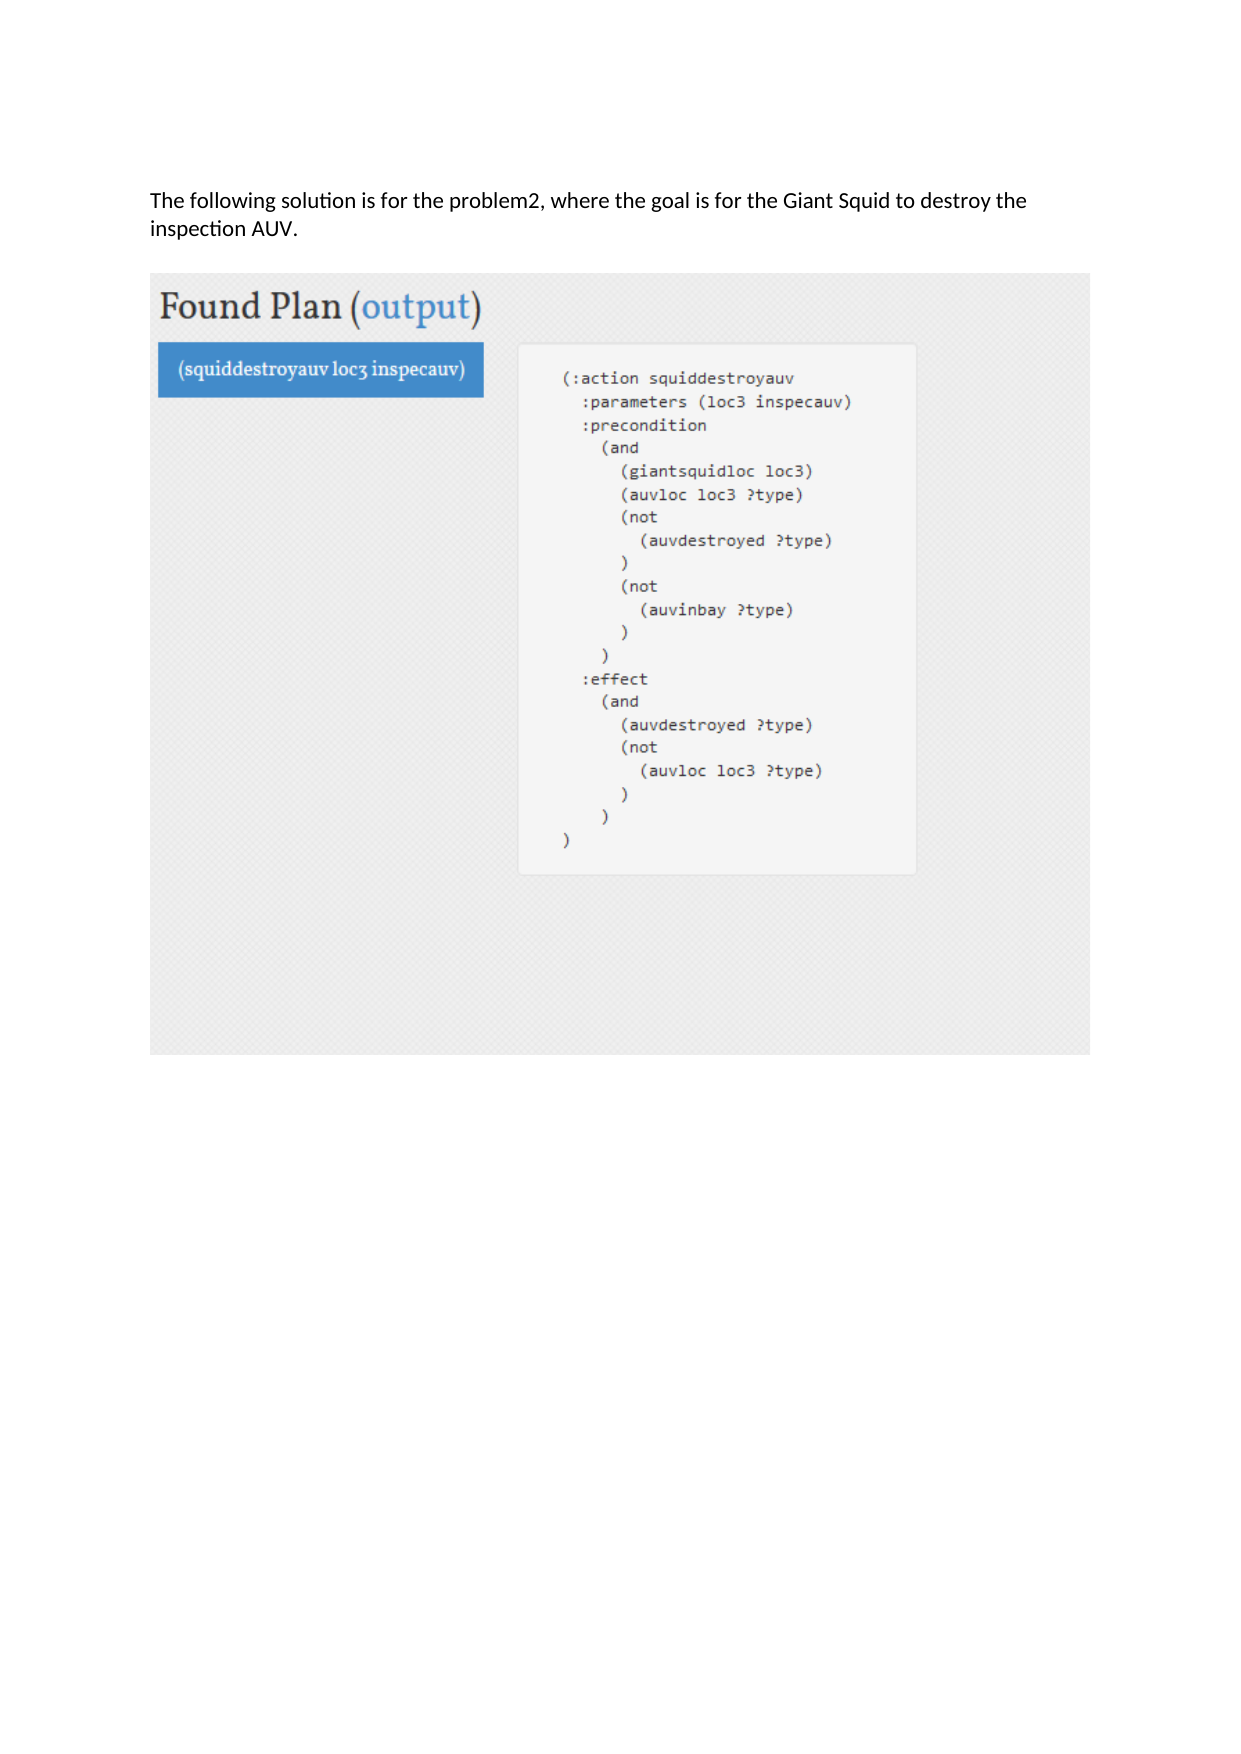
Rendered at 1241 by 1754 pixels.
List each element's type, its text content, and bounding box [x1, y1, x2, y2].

text The following solution is for the problem2, where the goal is for the Giant Squid to destroy the inspection AUV. [150, 186, 1090, 242]
